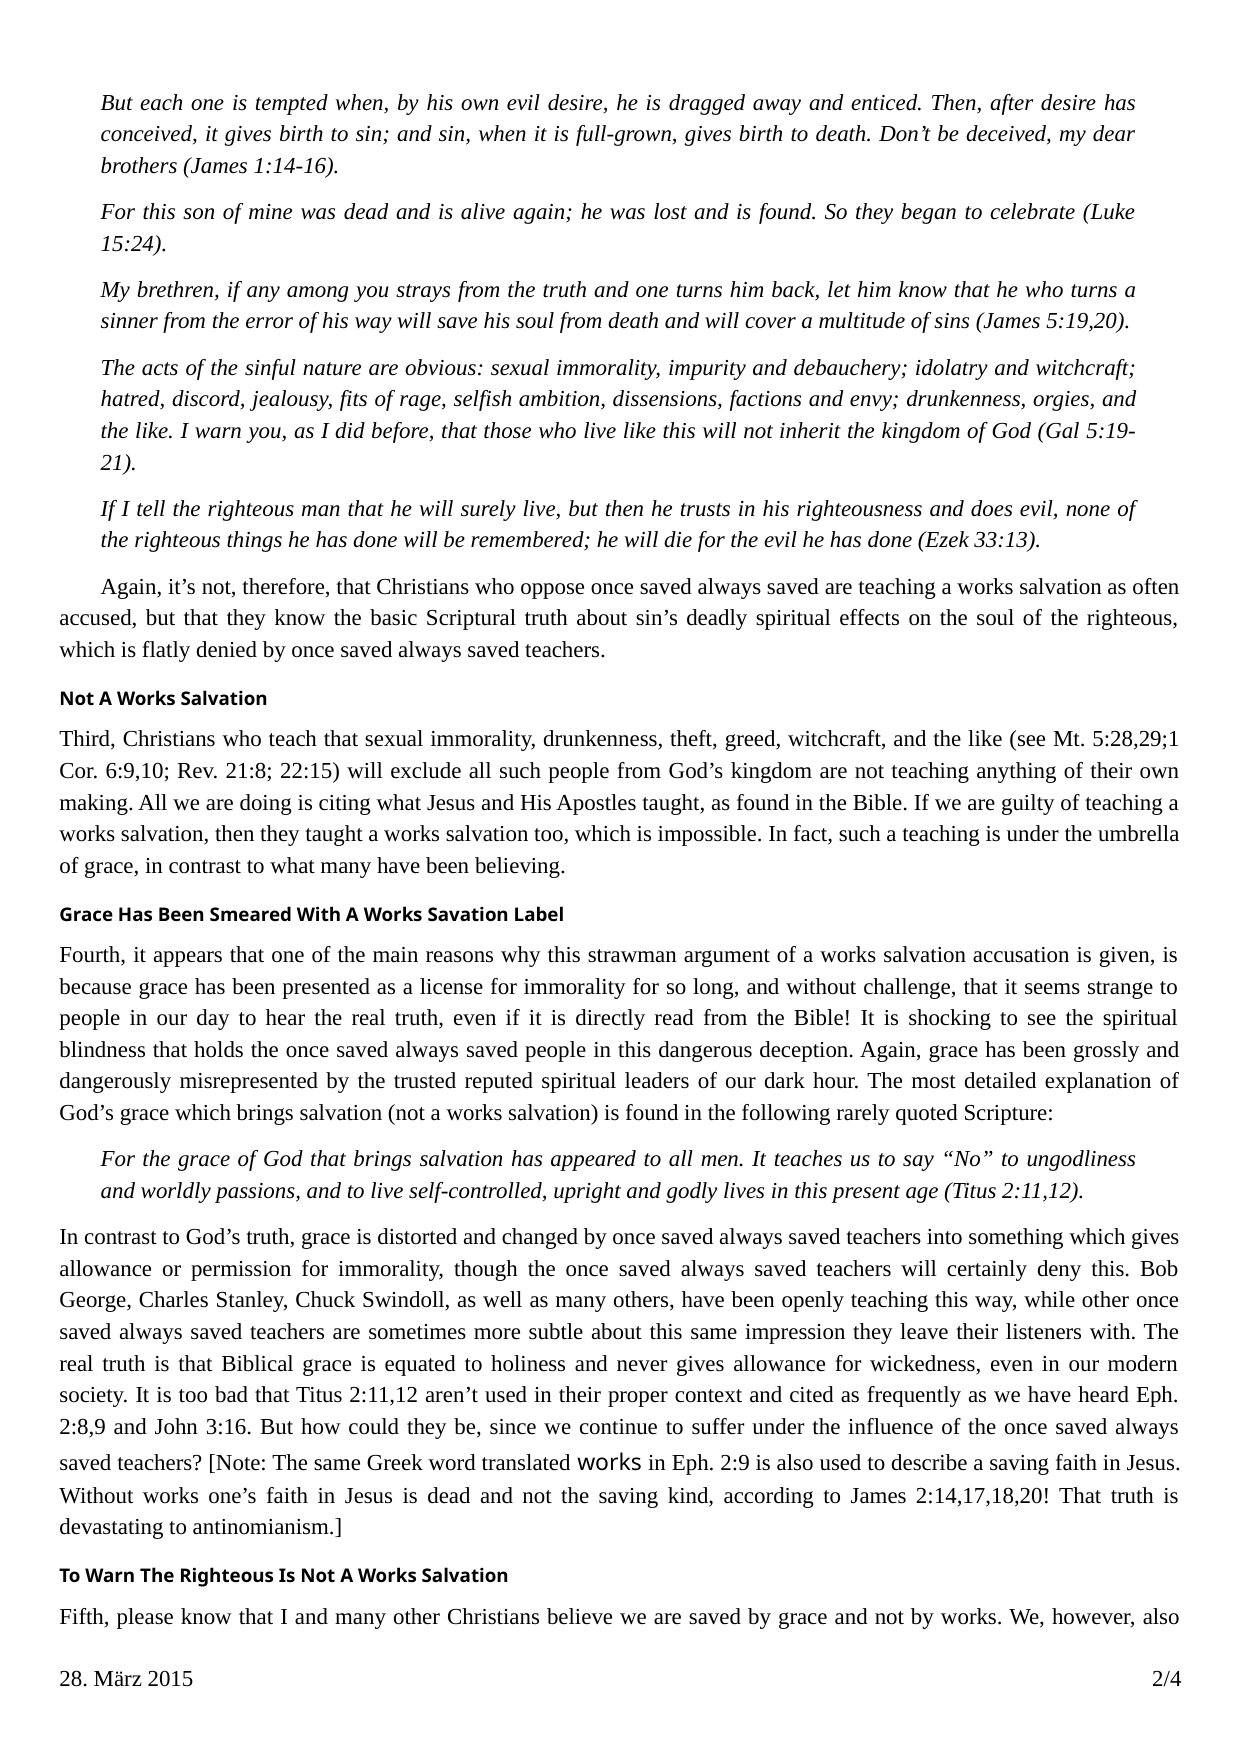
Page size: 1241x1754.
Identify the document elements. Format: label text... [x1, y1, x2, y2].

text Fourth, it appears that one of the main reasons why this strawman argument of a works salvation accusation is given, is because grace has been presented as a license for immorality for so long, and without challenge, that it seems strange to people in our day to hear the real truth, even if it is directly read from the Bible! It is shocking to see the spiritual blindness that holds the once saved always saved people in this dangerous deception. Again, grace has been grossly and dangerously misrepresented by the trusted reputed spiritual leaders of our dark hour. The most detailed explanation of God’s grace which brings salvation (not a works salvation) is found in the following rarely quoted Scripture: [59, 941, 1181, 1126]
text Again, it’s not, therefore, that Christians who oppose once saved always saved are teaching a works salvation as often accused, but that they know the basic Scriptural truth about sin’s deadly spiritual effects on the soul of the righteous, which is flatly denied by once saved always saved teachers. [59, 573, 1181, 662]
text In contrast to God’s truth, grace is distorted and changed by once saved always saved teachers into something which gives allowance or permission for immorality, though the once saved always saved teachers will certainly deny this. Bob George, Charles Stanley, Chuck Swindoll, as well as many others, have been openly teaching this way, while other once saved always saved teachers are sometimes more subtle about this same impression they leave their listeners with. The real truth is that Biblical grace is equated to holiness and never gives allowance for wickedness, even in our modern society. It is too bad that Titus 2:11,12 aren’t used in their proper context and cited as frequently as we have heard Eph. 2:8,9 and John 3:16. But how could they be, since we continue to suffer under the influence of the once saved always saved teachers? [Note: The same Greek word translated works in Eph. 2:9 is also used to describe a saving faith in Jesus. Without works one’s faith in Jesus is dead and not the saving kind, according to James 2:14,17,18,20! That truth is devastating to antinomianism.] [59, 1223, 1181, 1540]
text To Warn The Righteous Is Not A Works Salvation [59, 1563, 1181, 1588]
text The acts of the sinful nature are obvious: sexual immorality, impurity and debauchery; idolatry and witchcraft; hatred, discord, jealousy, fits of rage, selfish ambition, dissensions, factions and envy; drunkenness, orgies, and the like. I warn you, as I did before, that those who live like this will not inherit the kingdom of God (Gal 5:19-21). [100, 354, 1140, 475]
text But each one is tempted when, by his own evil desire, he is dragged away and enticed. Then, after desire has conceived, it gives birth to sin; and sin, when it is full-grown, gives birth to death. Don’t be deceived, my dear brothers (James 1:14-16). [100, 88, 1140, 178]
text Grace Has Been Smeared With A Works Savation Label [59, 901, 1181, 927]
text Not A Works Salvation [59, 685, 1181, 711]
text If I tell the righteous man that he will surely live, but then he trusts in his righteousness and does evil, none of the righteous things he has done will be remembered; he will die for the evil he has done (Ezek 33:13). [100, 495, 1140, 553]
text My brethren, if any among you strays from the truth and one turns him back, let him know that he who turns a sinner from the error of his way will save his soul from death and will cover a multitude of sins (James 5:19,20). [100, 276, 1140, 334]
text For the grace of God that brings salvation has appeared to all men. It teaches us to say “No” to ungodliness and worldly passions, and to live self-controlled, upright and godly lives in this present age (Titus 2:11,12). [100, 1146, 1140, 1203]
text Third, Christians who teach that sexual immorality, drunkenness, theft, greed, witchcraft, and the like (see Mt. 5:28,29;1 Cor. 6:9,10; Rev. 21:8; 22:15) will exclude all such people from God’s kingdom are not teaching anything of their own making. All we are doing is citing what Jesus and His Apostles taught, as found in the Bible. If we are guilty of teaching a works salvation, then they taught a works salvation too, which is impossible. In fact, such a teaching is under the umbrella of grace, in contrast to what many have been believing. [59, 726, 1181, 878]
text For this son of mine was dead and is alive again; he was lost and is found. So they began to celebrate (Luke 15:24). [100, 198, 1140, 256]
text Fifth, please know that I and many other Christians believe we are saved by grace and not by works. We, however, also [59, 1603, 1181, 1629]
